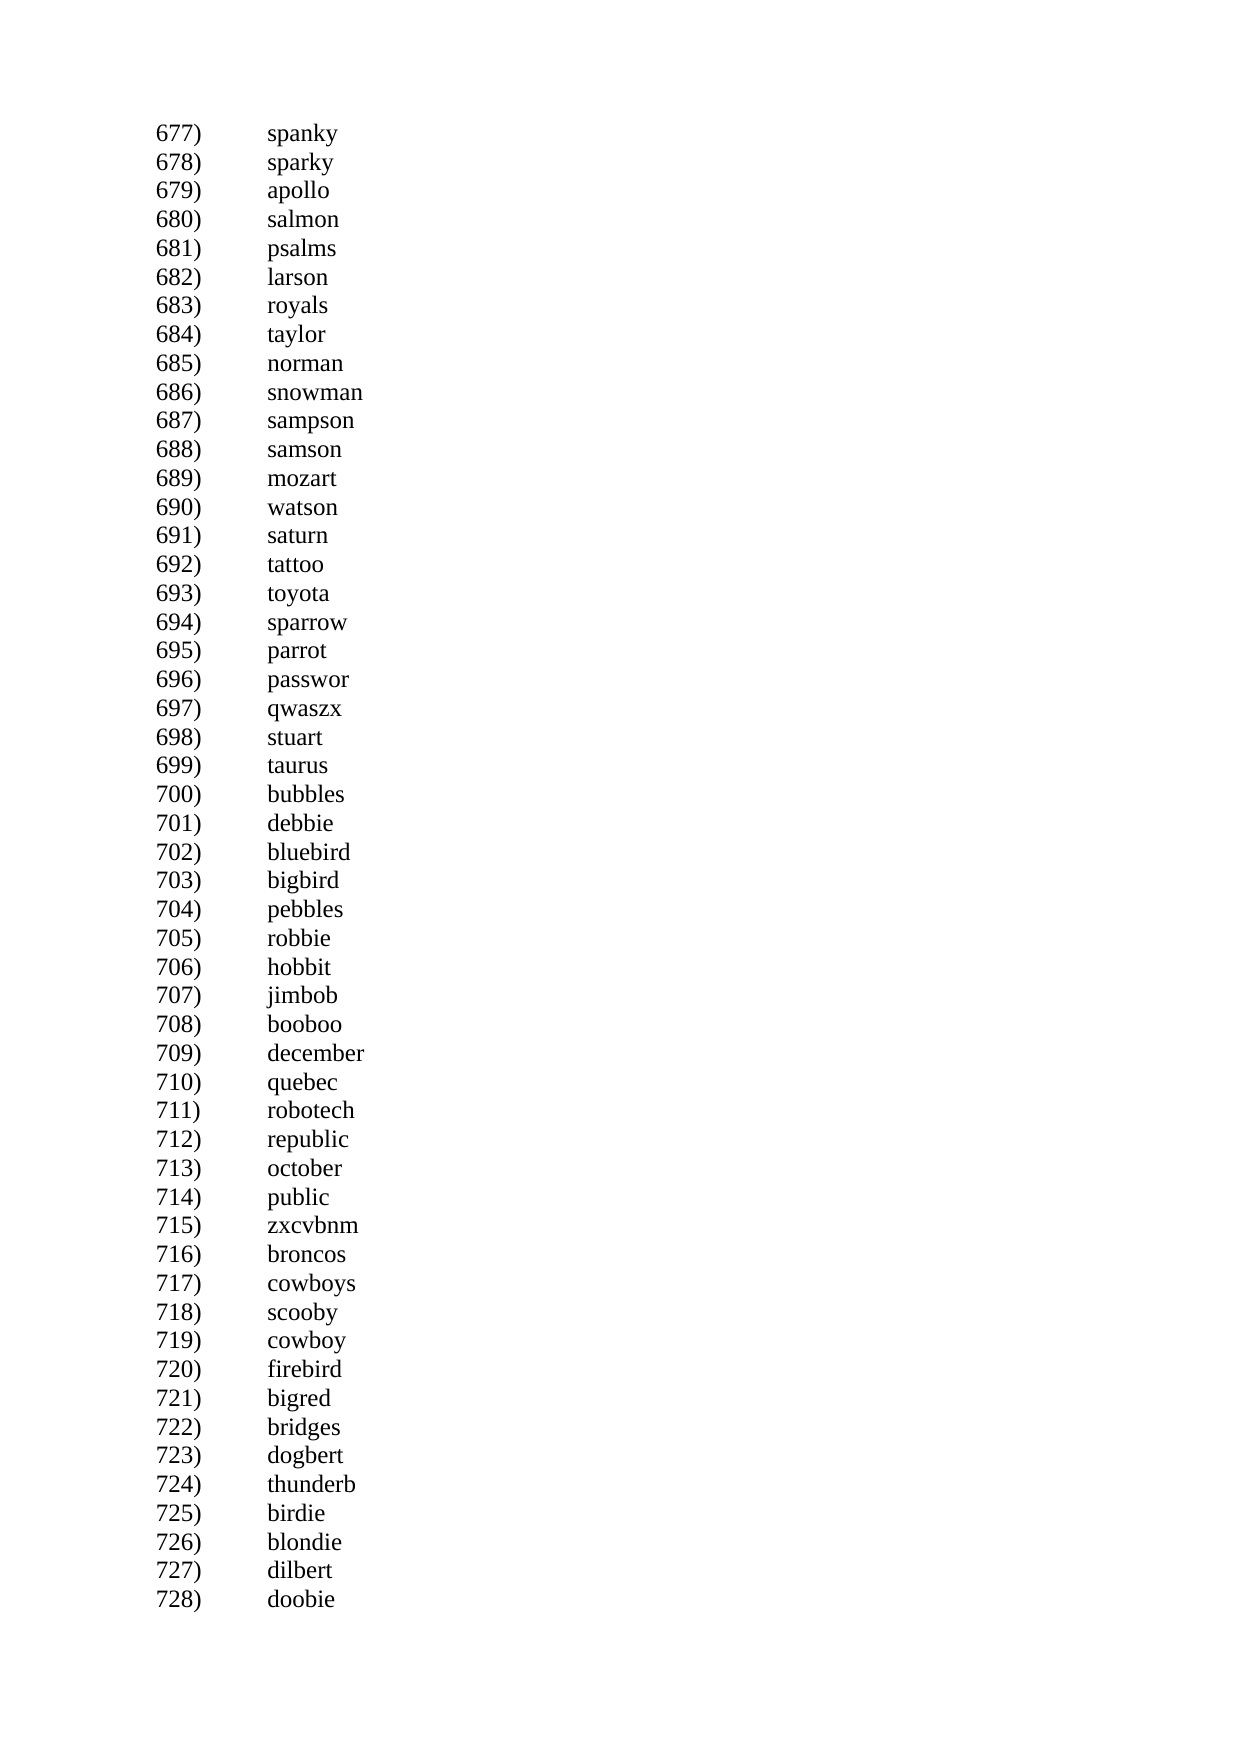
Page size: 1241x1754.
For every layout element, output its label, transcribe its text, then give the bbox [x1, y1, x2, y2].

list cowboy [156, 1326, 1122, 1354]
list passwor [156, 664, 1122, 693]
list pebbles [156, 894, 1122, 923]
list royals [156, 291, 1122, 319]
list bigred [156, 1383, 1122, 1412]
list taurus [156, 751, 1122, 779]
list sparky [156, 147, 1122, 176]
list cowboys [156, 1268, 1122, 1297]
list thunderb [156, 1469, 1122, 1498]
list bubbles [156, 779, 1122, 808]
list doobie [156, 1584, 1122, 1613]
list december [156, 1038, 1122, 1067]
list public [156, 1182, 1122, 1211]
list robbie [156, 923, 1122, 952]
list bluebird [156, 837, 1122, 866]
list quebec [156, 1067, 1122, 1096]
list robotech [156, 1096, 1122, 1124]
list samson [156, 434, 1122, 463]
list qwaszx [156, 693, 1122, 722]
list psalms [156, 233, 1122, 262]
list october [156, 1153, 1122, 1182]
list stuart [156, 722, 1122, 751]
list saturn [156, 521, 1122, 549]
list scooby [156, 1297, 1122, 1326]
list hobbit [156, 952, 1122, 981]
list salmon [156, 204, 1122, 233]
list dogbert [156, 1441, 1122, 1469]
list watson [156, 492, 1122, 521]
list broncos [156, 1239, 1122, 1268]
list booboo [156, 1009, 1122, 1038]
list tattoo [156, 549, 1122, 578]
list birdie [156, 1498, 1122, 1527]
list jimbob [156, 981, 1122, 1009]
list republic [156, 1124, 1122, 1153]
list mozart [156, 463, 1122, 492]
list sparrow [156, 607, 1122, 636]
list debbie [156, 808, 1122, 837]
list dilbert [156, 1556, 1122, 1584]
list norman [156, 348, 1122, 377]
list zxcvbnm [156, 1211, 1122, 1239]
list apollo [156, 176, 1122, 204]
list parrot [156, 636, 1122, 664]
list bigbird [156, 866, 1122, 894]
list blondie [156, 1527, 1122, 1556]
list snowman [156, 377, 1122, 406]
list sampson [156, 406, 1122, 434]
list bridges [156, 1412, 1122, 1441]
list larson [156, 262, 1122, 291]
list taylor [156, 319, 1122, 348]
list toyota [156, 578, 1122, 607]
list firebird [156, 1354, 1122, 1383]
list spanky [156, 118, 1122, 147]
